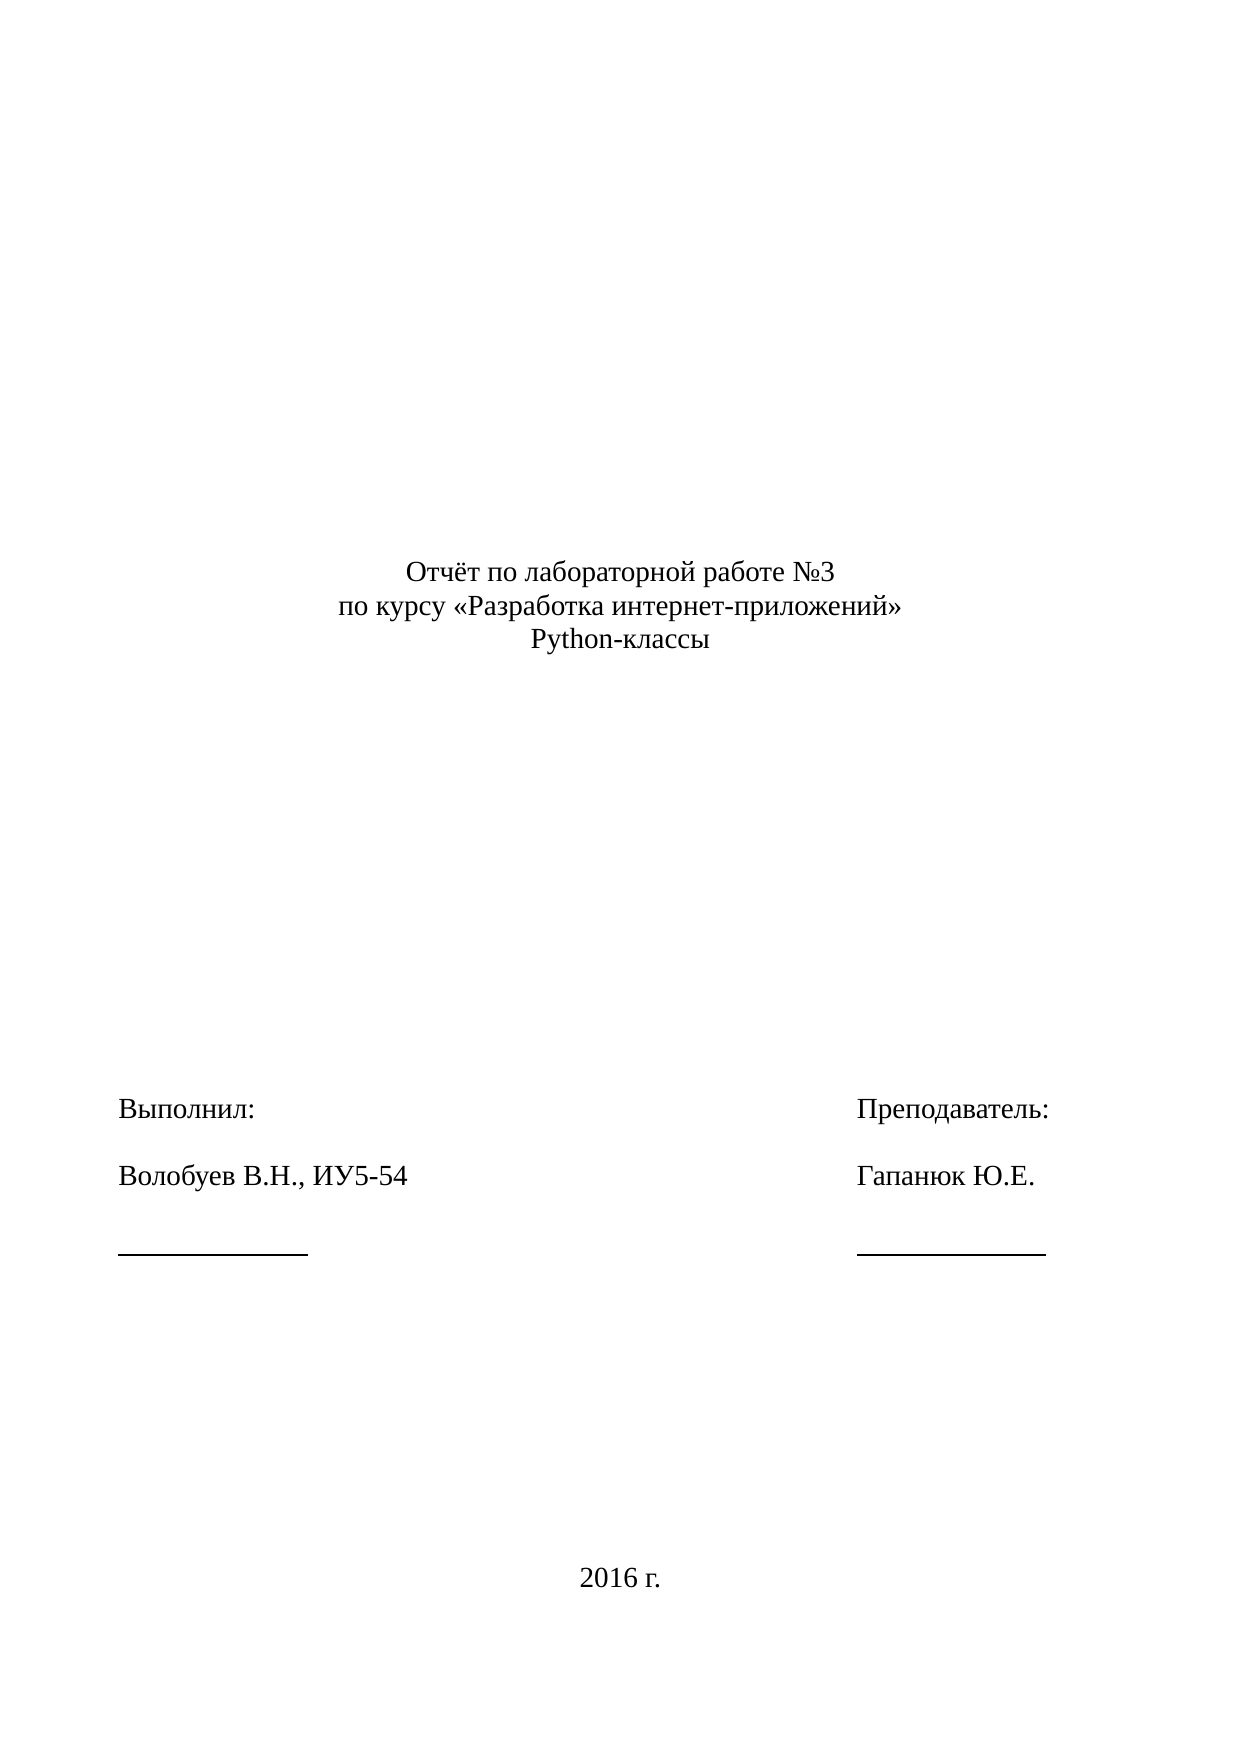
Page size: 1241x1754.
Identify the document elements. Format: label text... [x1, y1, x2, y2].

text Python-классы [118, 621, 1122, 655]
text Отчёт по лабораторной работе №3 [118, 554, 1122, 588]
text Выполнил: Преподаватель: [118, 1091, 1122, 1124]
text 2016 г. [118, 1560, 1122, 1594]
text Волобуев В.Н., ИУ5-54 Гапанюк Ю.Е. [118, 1158, 1122, 1191]
text по курсу «Разработка интернет-приложений» [118, 588, 1122, 621]
